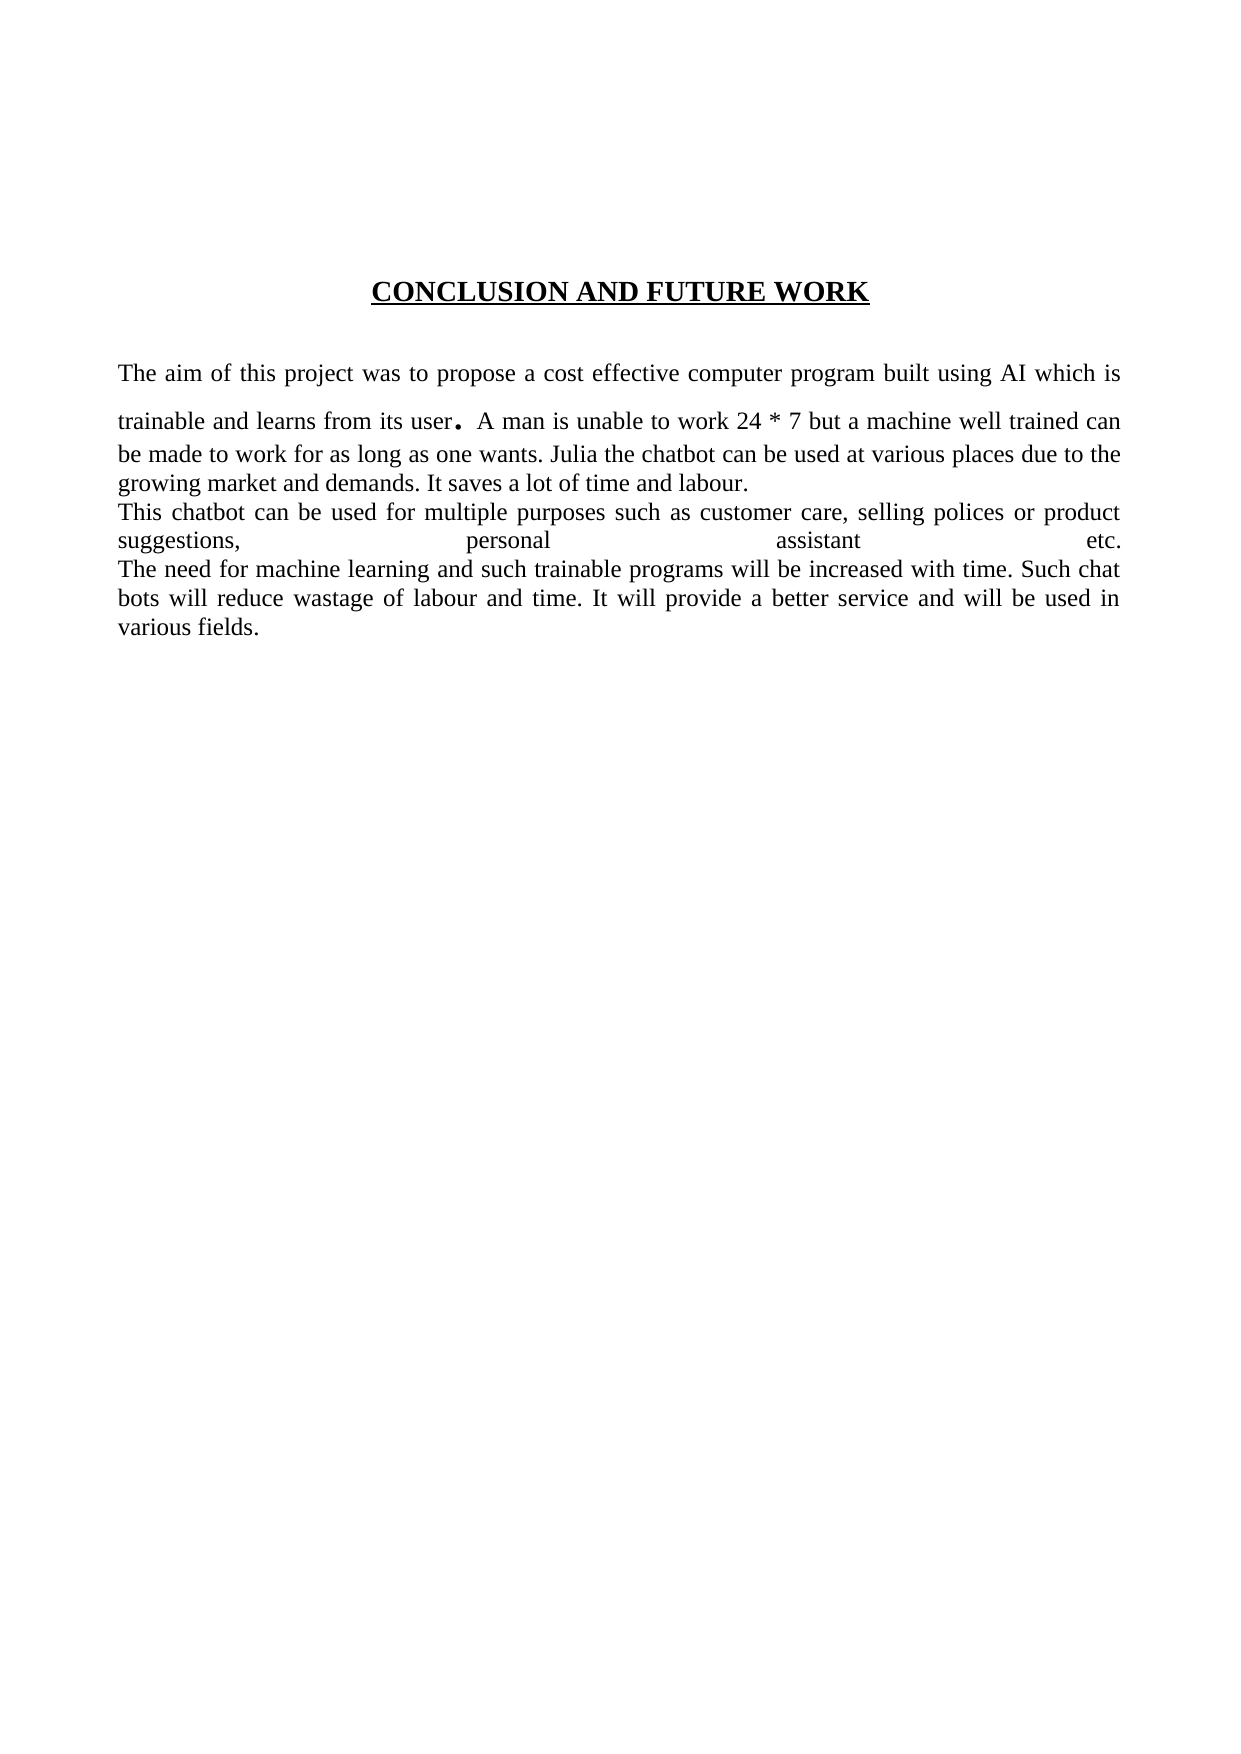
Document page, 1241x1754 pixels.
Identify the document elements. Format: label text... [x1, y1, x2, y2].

text The aim of this project was to propose a cost effective computer program built using AI which is trainable and learns from its user. A man is unable to work 24 * 7 but a machine well trained can be made to work for as long as one wants. Julia the chatbot can be used at various places due to the growing market and demands. It saves a lot of time and labour. [118, 358, 1122, 497]
text This chatbot can be used for multiple purposes such as customer care, selling polices or product suggestions, personal assistant etc. The need for machine learning and such trainable programs will be increased with time. Such chat bots will reduce wastage of labour and time. It will provide a better service and will be used in various fields. [118, 497, 1122, 640]
text CONCLUSION AND FUTURE WORK [118, 274, 1122, 308]
